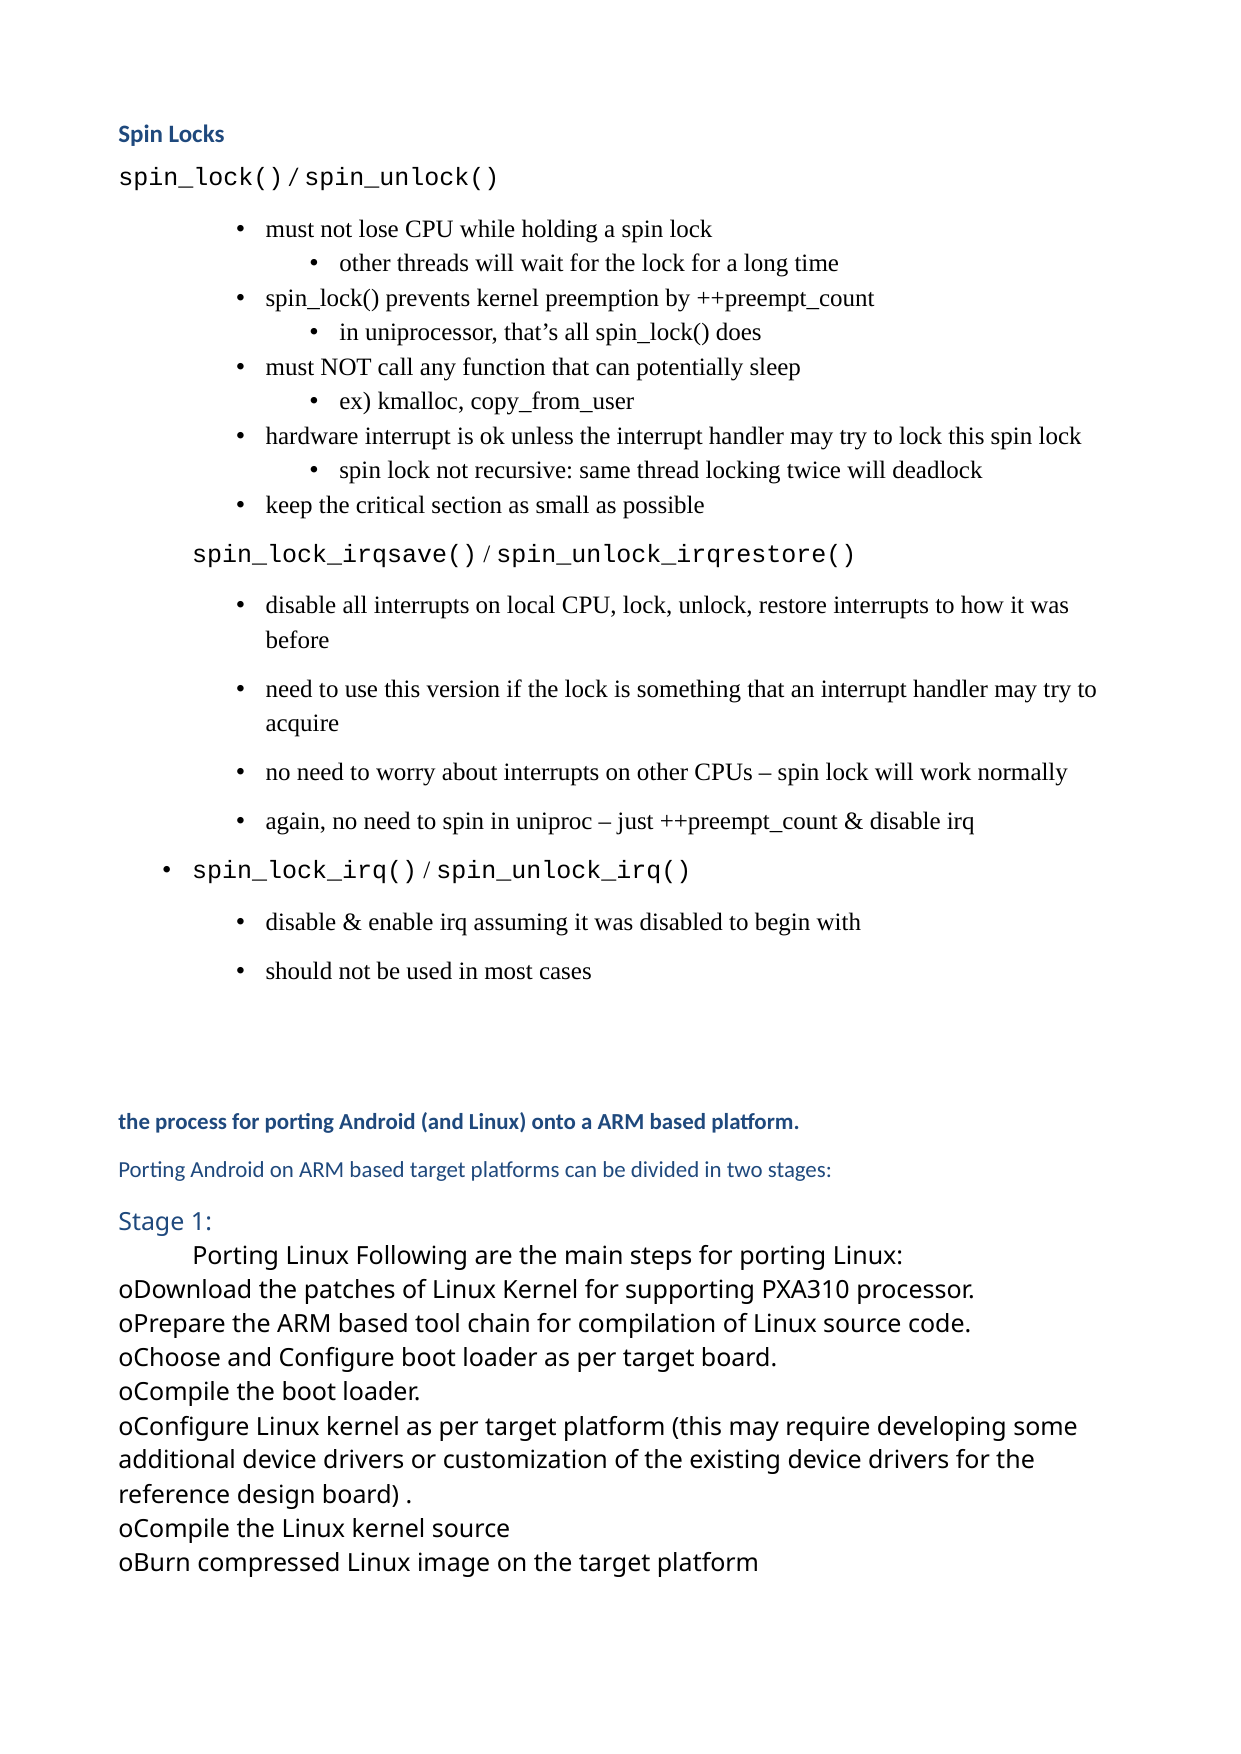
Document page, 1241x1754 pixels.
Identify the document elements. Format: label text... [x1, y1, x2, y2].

list must NOT call any function that can potentially sleep [236, 352, 1122, 381]
list ex) kmalloc, copy_from_user [309, 386, 1122, 415]
list keep the critical section as small as possible [236, 490, 1122, 518]
text the process for porting Android (and Linux) onto a ARM based platform. [118, 1107, 1122, 1136]
list no need to worry about interrupts on other CPUs – spin lock will work normally [236, 757, 1122, 786]
list should not be used in most cases [236, 956, 1122, 985]
list spin_lock_irq() / spin_unlock_irq() [162, 856, 1122, 886]
list in uniprocessor, that’s all spin_lock() does [309, 317, 1122, 346]
text oChoose and Configure boot loader as per target board. [118, 1340, 1122, 1374]
text oPrepare the ARM based tool chain for compilation of Linux source code. [118, 1306, 1122, 1340]
list need to use this version if the lock is something that an interrupt handler may try to acquire [236, 674, 1122, 737]
text spin_lock() / spin_unlock() [118, 161, 1122, 193]
text Stage 1: [118, 1204, 1122, 1238]
text oBurn compressed Linux image on the target platform [118, 1544, 1122, 1578]
list again, no need to spin in uniproc – just ++preempt_count & disable irq [236, 806, 1122, 835]
list spin_lock_irqsave() / spin_unlock_irqrestore() [162, 539, 1122, 569]
list disable all interrupts on local CPU, lock, unlock, restore interrupts to how it was before [236, 590, 1122, 653]
list spin_lock() prevents kernel preemption by ++preempt_count [236, 283, 1122, 312]
list other threads will wait for the lock for a long time [309, 248, 1122, 277]
list spin lock not recursive: same thread locking twice will deadlock [309, 455, 1122, 484]
list must not lose CPU while holding a spin lock [236, 214, 1122, 243]
list hardware interrupt is ok unless the interrupt handler may try to lock this spin lock [236, 421, 1122, 449]
list disable & enable irq assuming it was disabled to begin with [236, 907, 1122, 936]
text Porting Linux Following are the main steps for porting Linux: [118, 1238, 1122, 1272]
text oDownload the patches of Linux Kernel for supporting PXA310 processor. [118, 1272, 1122, 1306]
subtitle Spin Locks [118, 118, 1122, 149]
text oCompile the Linux kernel source [118, 1510, 1122, 1544]
text oConfigure Linux kernel as per target platform (this may require developing some additional device drivers or customization of the existing device drivers for the reference design board) . [118, 1408, 1122, 1510]
text oCompile the boot loader. [118, 1374, 1122, 1408]
text Porting Android on ARM based target platforms can be divided in two stages: [118, 1156, 1122, 1184]
